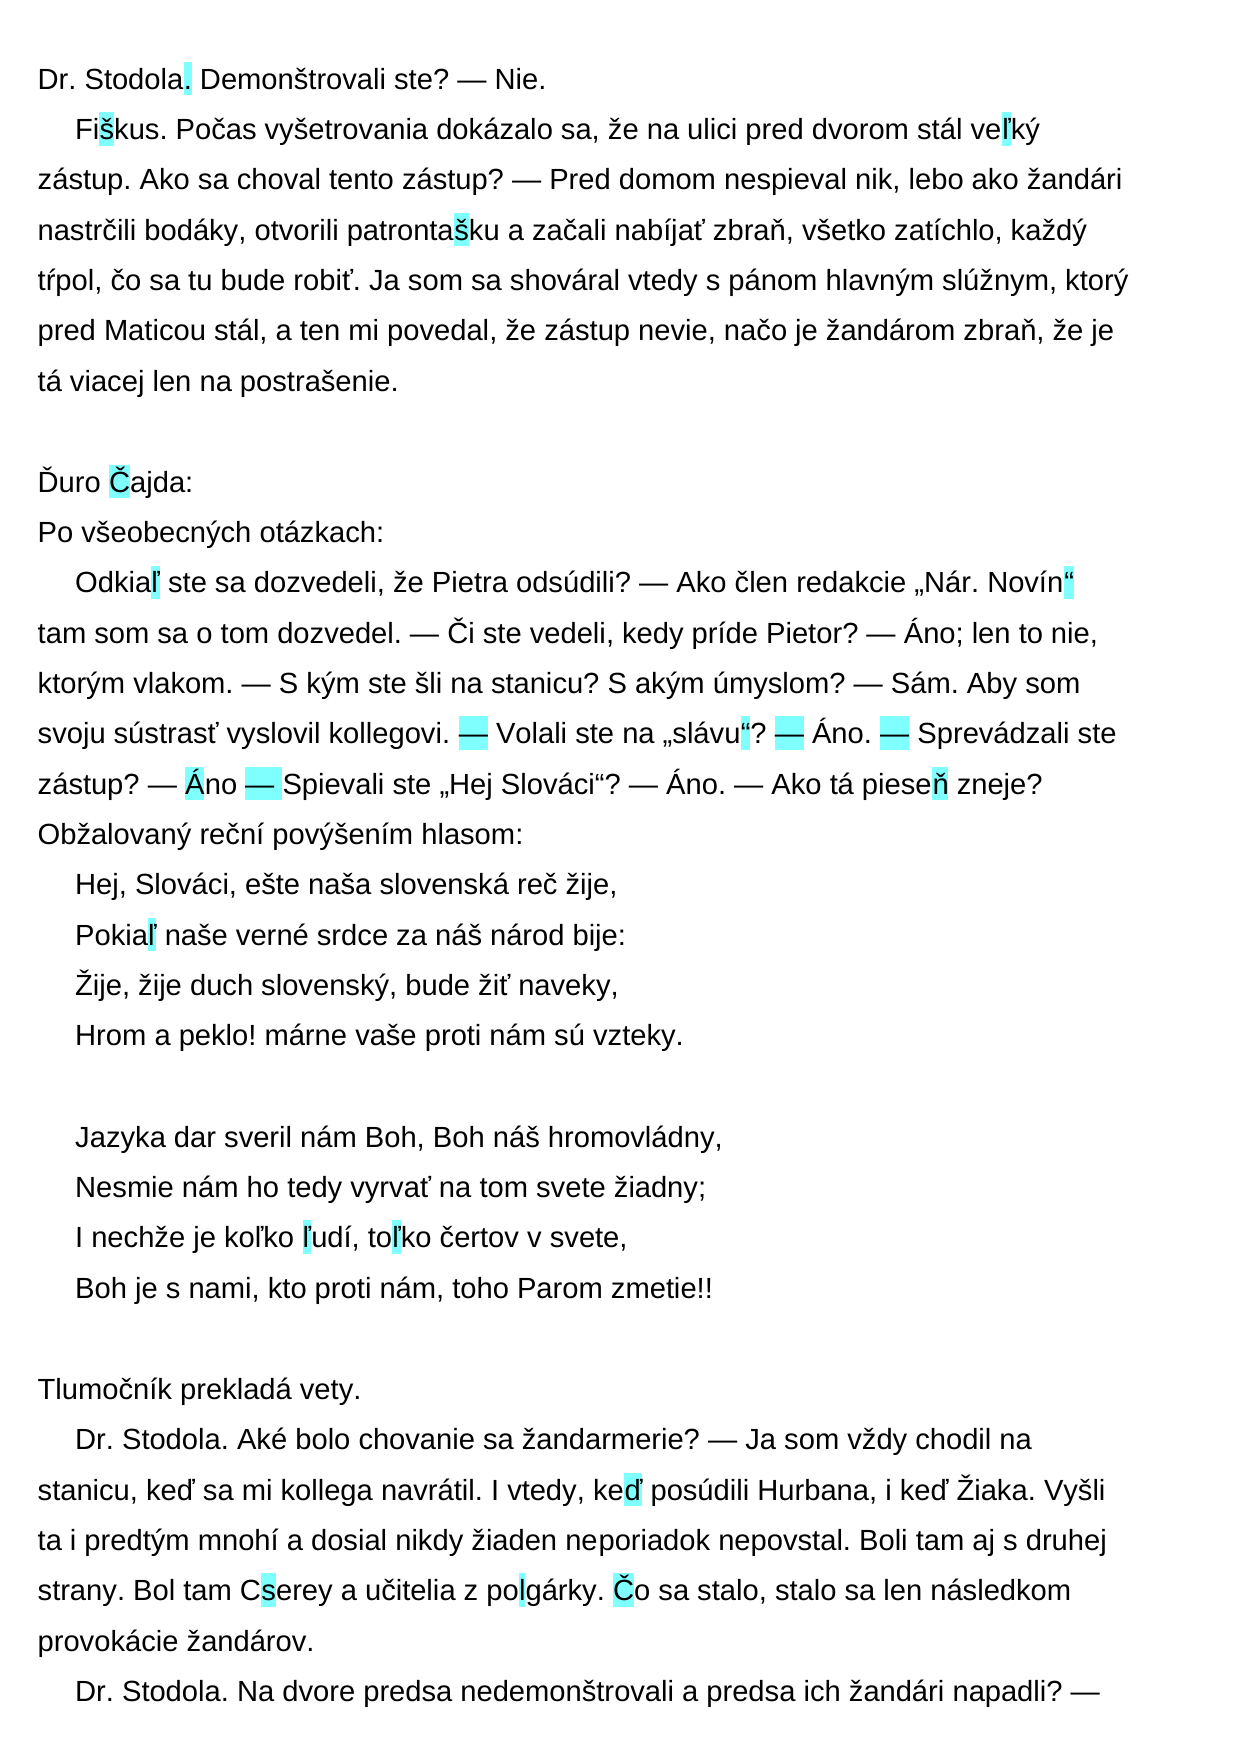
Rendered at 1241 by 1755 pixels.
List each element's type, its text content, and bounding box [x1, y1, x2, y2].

text Hrom a peklo! márne vaše proti nám sú vzteky. [37, 1018, 1130, 1052]
text Dr. Stodola. Aké bolo chovanie sa žandarmerie? — Ja som vždy chodil na stanicu, keď sa mi kollega navrátil. I vtedy, keď posúdili Hurbana, i keď Žiaka. Vyšli ta i predtým mnohí a dosial nikdy žiaden ne­poriadok nepovstal. Boli tam aj s druhej strany. Bol tam Cserey a učitelia z polgárky. Čo sa stalo, stalo sa len následkom provokácie žandárov. [37, 1422, 1130, 1657]
text Tlumočník prekladá vety. [37, 1372, 1130, 1406]
text I nechže je koľko ľudí, toľko čertov v svete, [37, 1220, 1130, 1254]
text Hej, Slováci, ešte naša slovenská reč žije, [37, 867, 1130, 901]
text Boh je s nami, kto proti nám, toho Parom zmetie!! [37, 1271, 1130, 1304]
text Dr. Stodola. Na dvore predsa nedemonštrovali a predsa ich žandári napadli? — [37, 1674, 1130, 1707]
text Ďuro Čajda: [37, 465, 1130, 498]
text Po všeobecných otázkach: [37, 515, 1130, 549]
text Žije, žije duch slovenský, bude žiť naveky, [37, 968, 1130, 1002]
text Obžalovaný reční povýšením hlasom: [37, 817, 1130, 851]
text Fiškus. Počas vyšetrovania dokázalo sa, že na ulici pred dvorom stál veľký zástup. Ako sa choval tento zástup? — Pred domom nespieval nik, lebo ako žandári nastrčili bodáky, otvorili patrontašku a začali nabíjať zbraň, všetko zatíchlo, každý tŕpol, čo sa tu bude robiť. Ja som sa shováral vtedy s pánom hlavným slúžnym, ktorý pred Maticou stál, a ten mi povedal, že zástup nevie, načo je žandárom zbraň, že je tá viacej len na postrašenie. [37, 112, 1130, 397]
text Odkiaľ ste sa dozvedeli, že Pietra odsúdili? — Ako člen redakcie „Nár. Novín“ tam som sa o tom dozvedel. — Či ste vedeli, kedy príde Pietor? — Áno; len to nie, ktorým vlakom. — S kým ste šli na stanicu? S akým úmyslom? — Sám. Aby som svoju sústrasť vyslovil kollegovi. — Volali ste na „slávu“? — Áno. — Sprevádzali ste zástup? — Áno — Spievali ste „Hej Slováci“? — Áno. — Ako tá pieseň zneje? [37, 566, 1130, 800]
text Dr. Stodola. Demonštrovali ste? — Nie. [37, 62, 1130, 95]
text Nesmie nám ho tedy vyrvať na tom svete žiadny; [37, 1170, 1130, 1203]
text Jazyka dar sveril nám Boh, Boh náš hromovládny, [37, 1120, 1130, 1153]
text Pokiaľ naše verné srdce za náš národ bije: [37, 918, 1130, 951]
